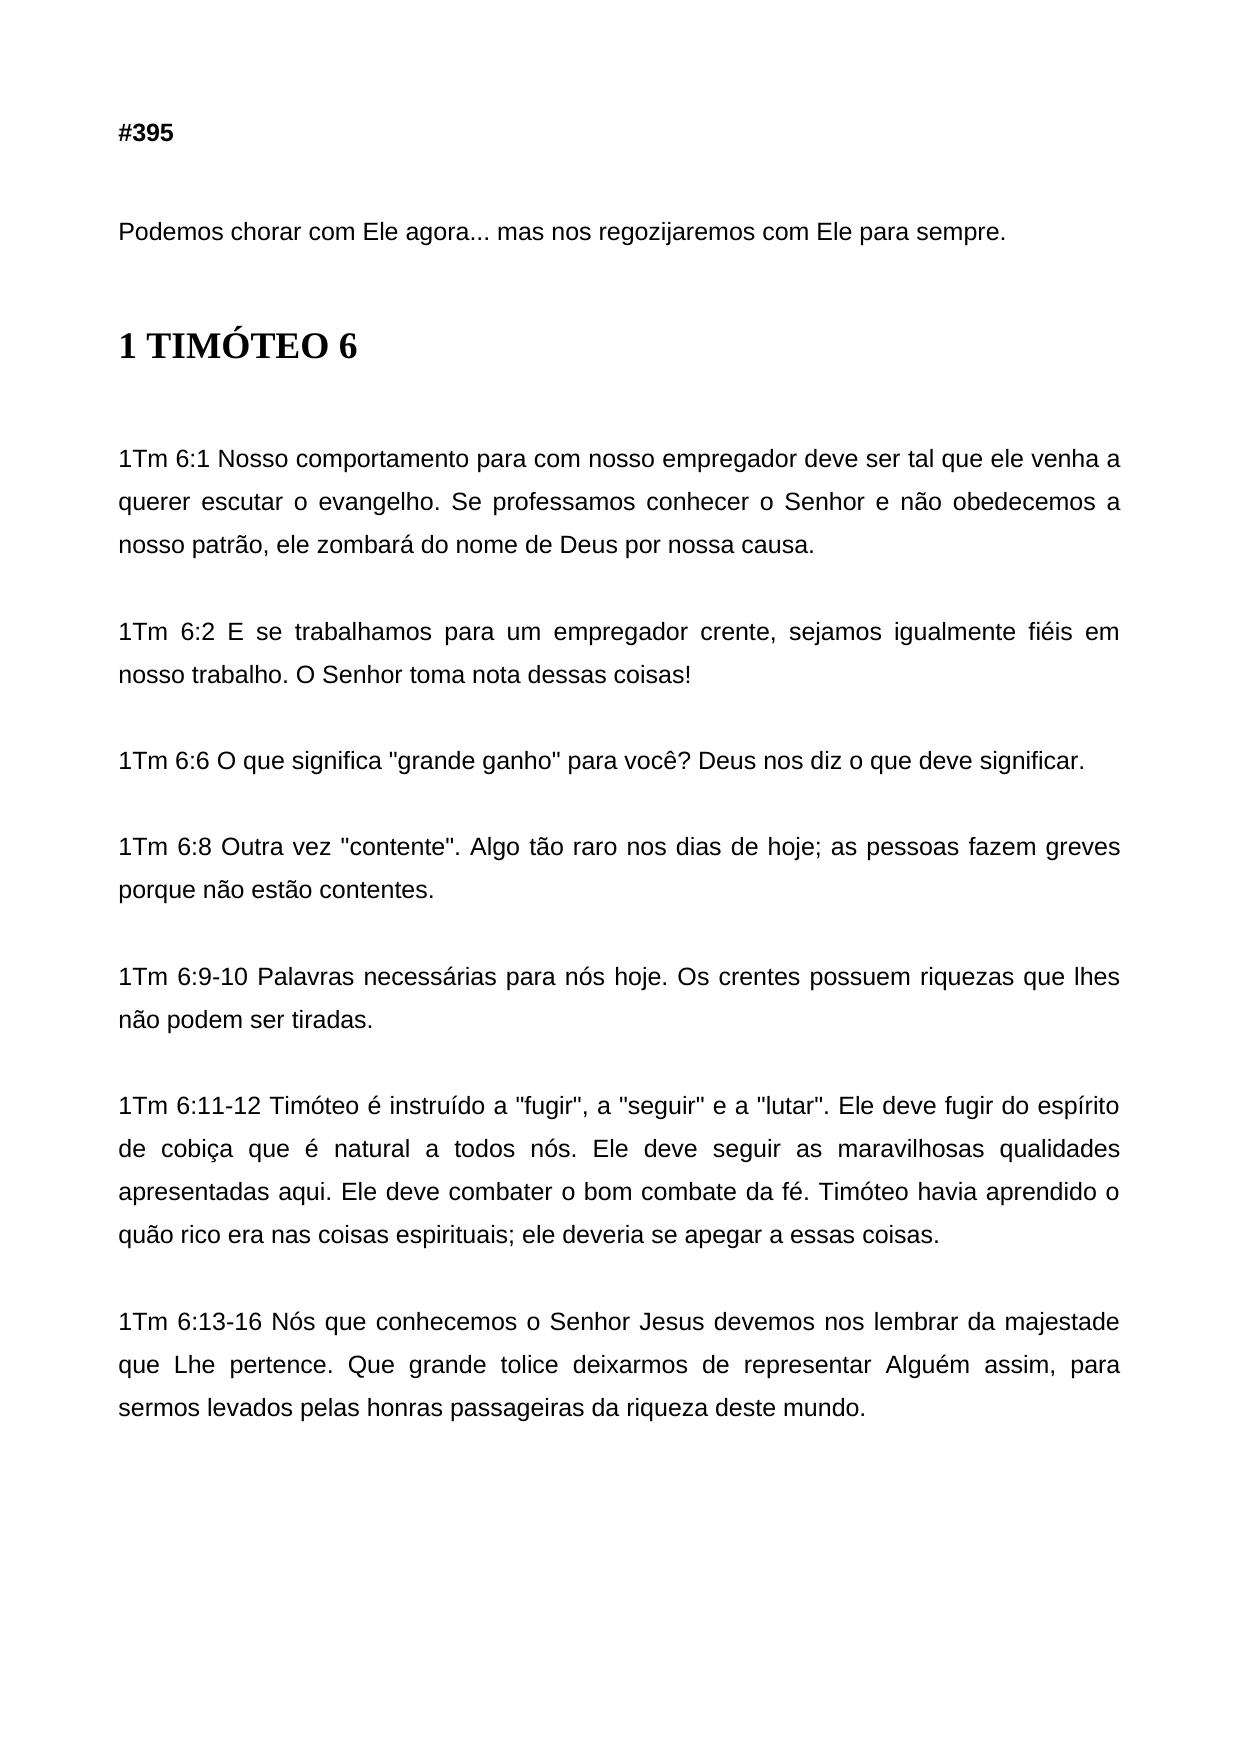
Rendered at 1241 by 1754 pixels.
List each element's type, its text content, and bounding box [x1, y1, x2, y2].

text 1Tm 6:1 Nosso comportamento para com nosso empregador deve ser tal que ele venha a querer escutar o evangelho. Se professamos conhecer o Senhor e não obedecemos a nosso patrão, ele zombará do nome de Deus por nossa causa. [118, 444, 1122, 559]
text 1Tm 6:2 E se trabalhamos para um empregador crente, sejamos igualmente fiéis em nosso trabalho. O Senhor toma nota dessas coisas! [118, 617, 1122, 689]
text 1Tm 6:6 O que significa "grande ganho" para você? Deus nos diz o que deve significar. [118, 746, 1122, 775]
text 1Tm 6:11-12 Timóteo é instruído a "fugir", a "seguir" e a "lutar". Ele deve fugir do espírito de cobiça que é natural a todos nós. Ele deve seguir as maravilhosas qualidades apresentadas aqui. Ele deve combater o bom combate da fé. Timóteo havia aprendido o quão rico era nas coisas espirituais; ele deveria se apegar a essas coisas. [118, 1091, 1122, 1249]
subtitle 1 TIMÓTEO 6 [118, 324, 1122, 367]
text 1Tm 6:13-16 Nós que conhecemos o Senhor Jesus devemos nos lembrar da majestade que Lhe pertence. Que grande tolice deixarmos de representar Alguém assim, para sermos levados pelas honras passageiras da riqueza deste mundo. [118, 1307, 1122, 1422]
subtitle #395 [118, 118, 1122, 147]
text 1Tm 6:9-10 Palavras necessárias para nós hoje. Os crentes possuem riquezas que lhes não podem ser tiradas. [118, 962, 1122, 1034]
text 1Tm 6:8 Outra vez "contente". Algo tão raro nos dias de hoje; as pessoas fazem greves porque não estão contentes. [118, 832, 1122, 904]
text Podemos chorar com Ele agora... mas nos regozijaremos com Ele para sempre. [118, 217, 1122, 246]
